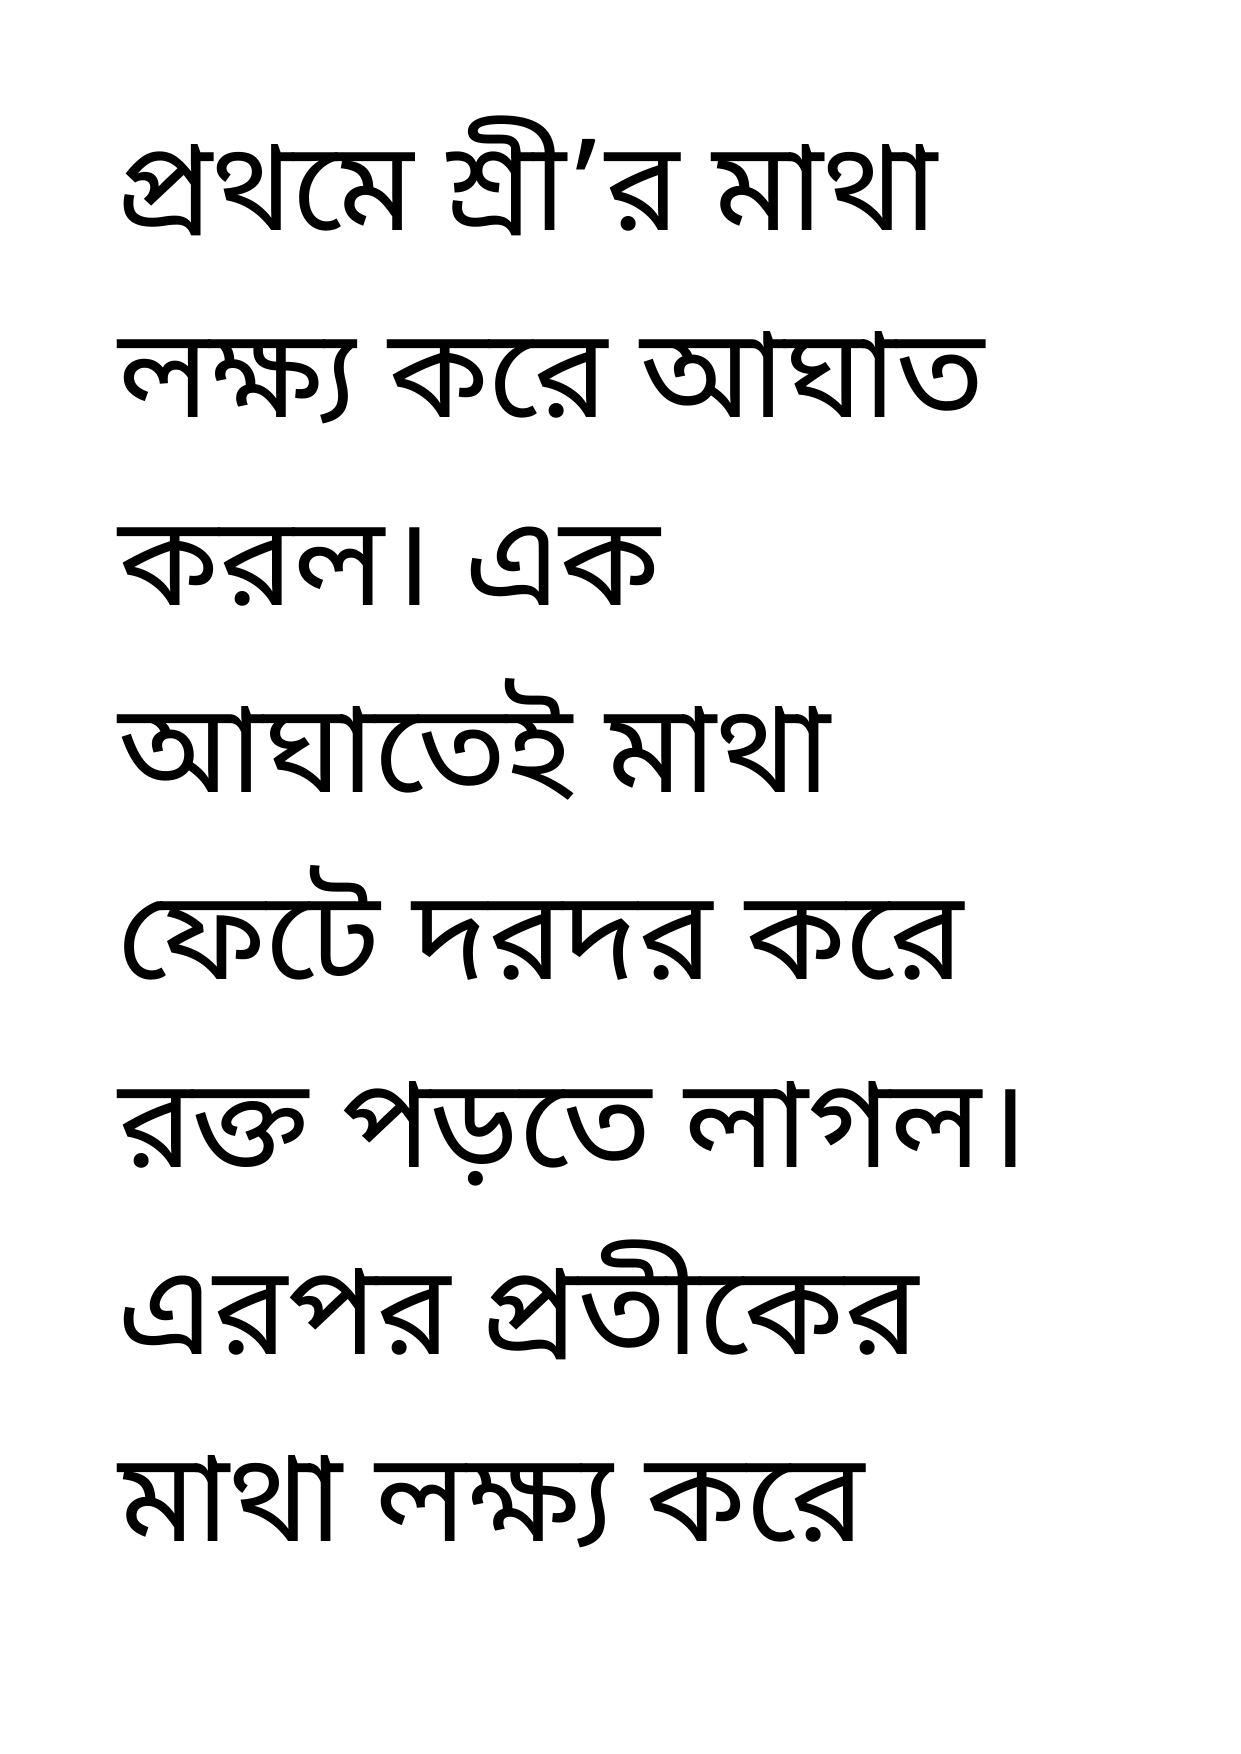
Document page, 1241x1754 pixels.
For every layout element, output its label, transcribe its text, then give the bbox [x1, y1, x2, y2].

text প্রথমে শ্রী’র মাথা লক্ষ্য করে আঘাত করল। এক আঘাতেই মাথা ফেটে দরদর করে রক্ত পড়তে লাগল। এরপর প্রতীকের মাথা লক্ষ্য করে [118, 118, 1122, 1593]
